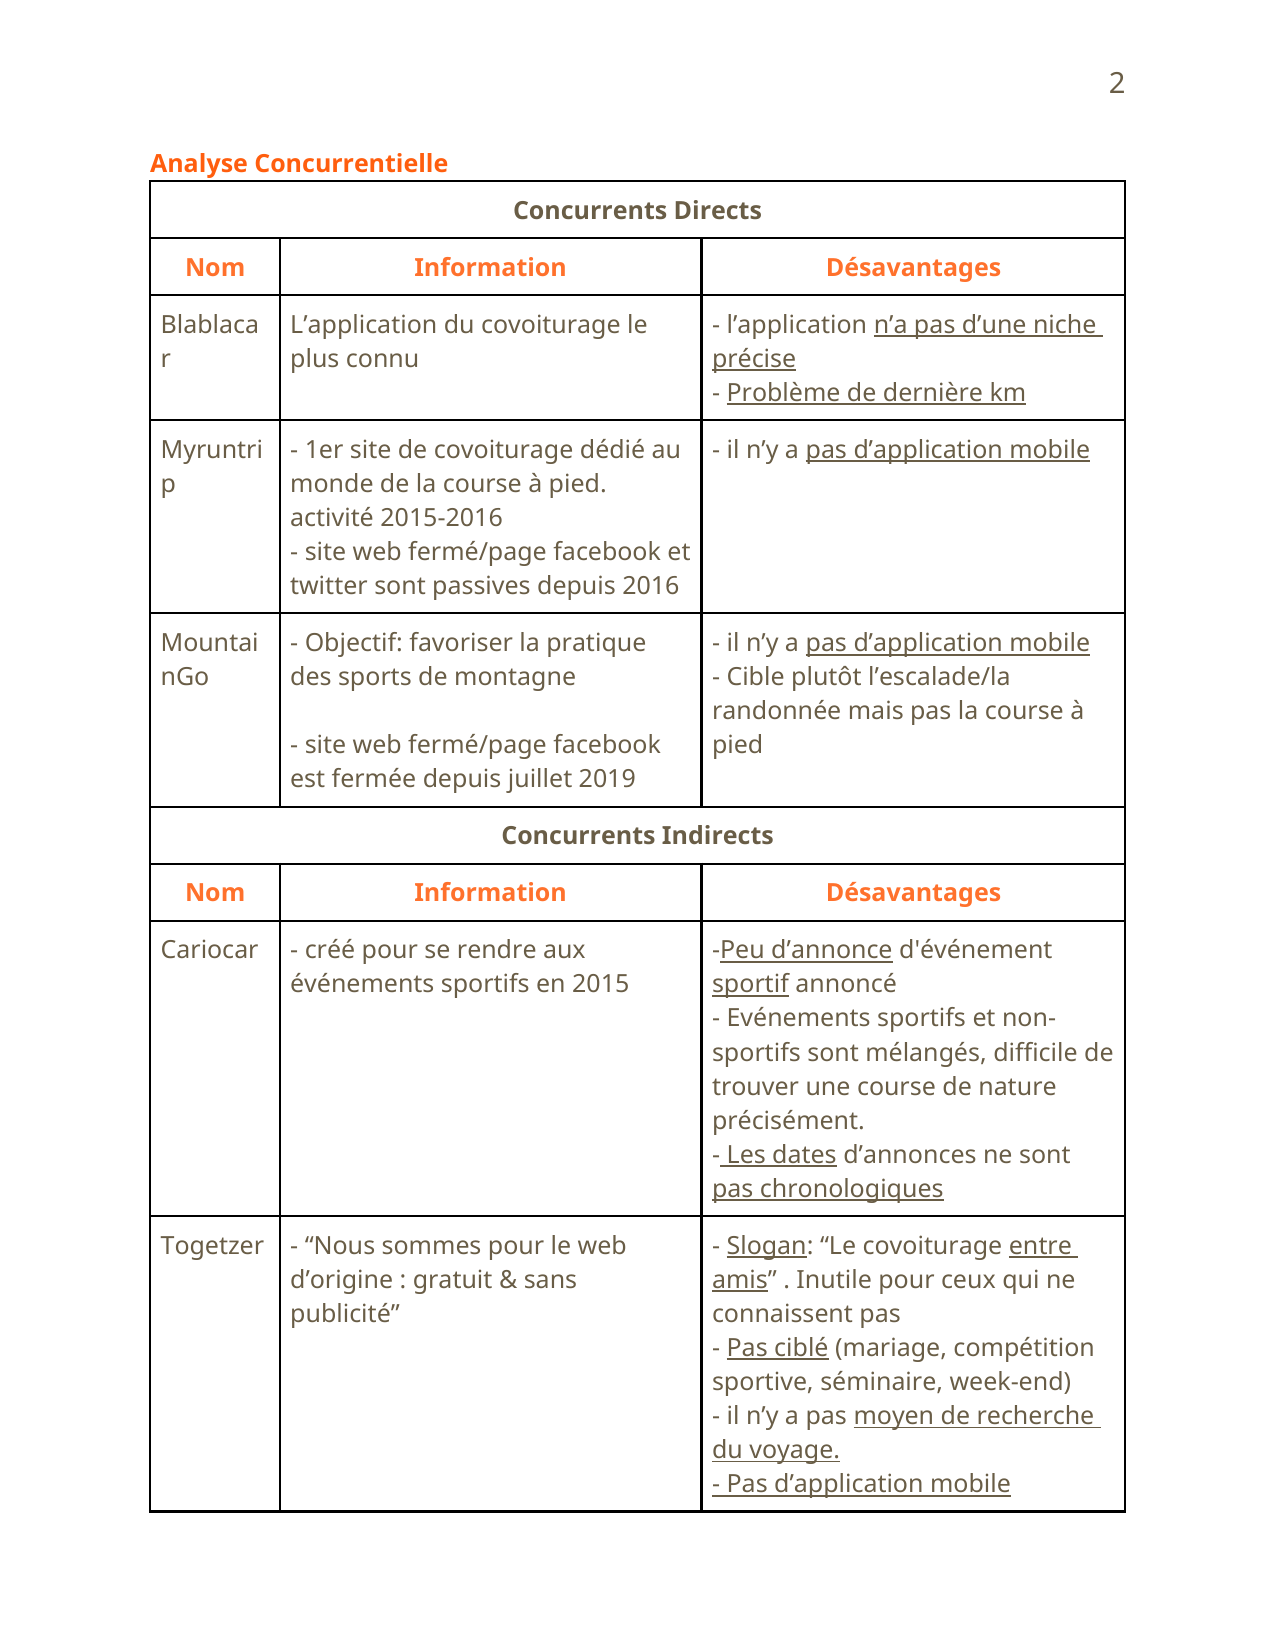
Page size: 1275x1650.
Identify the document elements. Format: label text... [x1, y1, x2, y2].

table_cell Nom [151, 239, 279, 294]
subtitle Analyse Concurrentielle [150, 146, 1125, 180]
table_cell MountainGo [151, 614, 279, 806]
table_cell - il n’y a pas d’application mobile - Cible plutôt l’escalade/la randonnée mais pas la course à pied [703, 614, 1124, 806]
table_cell - “Nous sommes pour le web d’origine : gratuit & sans publicité” [281, 1217, 700, 1510]
table_cell - Slogan: “Le covoiturage entre amis” . Inutile pour ceux qui ne connaissent pas - Pas ciblé (mariage, compétition sportive, séminaire, week-end) - il n’y a pas moyen de recherche du voyage. - Pas d’application mobile [703, 1217, 1124, 1510]
table_header Concurrents Directs [151, 182, 1124, 237]
table_cell - créé pour se rendre aux événements sportifs en 2015 [281, 922, 700, 1215]
table_cell - Objectif: favoriser la pratique des sports de montagne - site web fermé/page facebook est fermée depuis juillet 2019 [281, 614, 700, 806]
table_cell - l’application n’a pas d’une niche précise - Problème de dernière km [703, 296, 1124, 419]
table_cell Information [281, 865, 700, 919]
table_cell Nom [151, 865, 279, 919]
table_cell -Peu d’annonce d'événement sportif annoncé - Evénements sportifs et non-sportifs sont mélangés, difficile de trouver une course de nature précisément. - Les dates d’annonces ne sont pas chronologiques [703, 922, 1124, 1215]
table_cell Myruntrip [151, 421, 279, 612]
table_cell Information [281, 239, 700, 294]
table_cell Désavantages [703, 865, 1124, 919]
table_cell - il n’y a pas d’application mobile [703, 421, 1124, 612]
table_cell Désavantages [703, 239, 1124, 294]
table_cell Cariocar [151, 922, 279, 1215]
table_cell Concurrents Indirects [151, 808, 1124, 862]
table_cell Blablacar [151, 296, 279, 419]
table_cell Togetzer [151, 1217, 279, 1510]
table_cell - 1er site de covoiturage dédié au monde de la course à pied. activité 2015-2016 - site web fermé/page facebook et twitter sont passives depuis 2016 [281, 421, 700, 612]
table_cell L’application du covoiturage le plus connu [281, 296, 700, 419]
